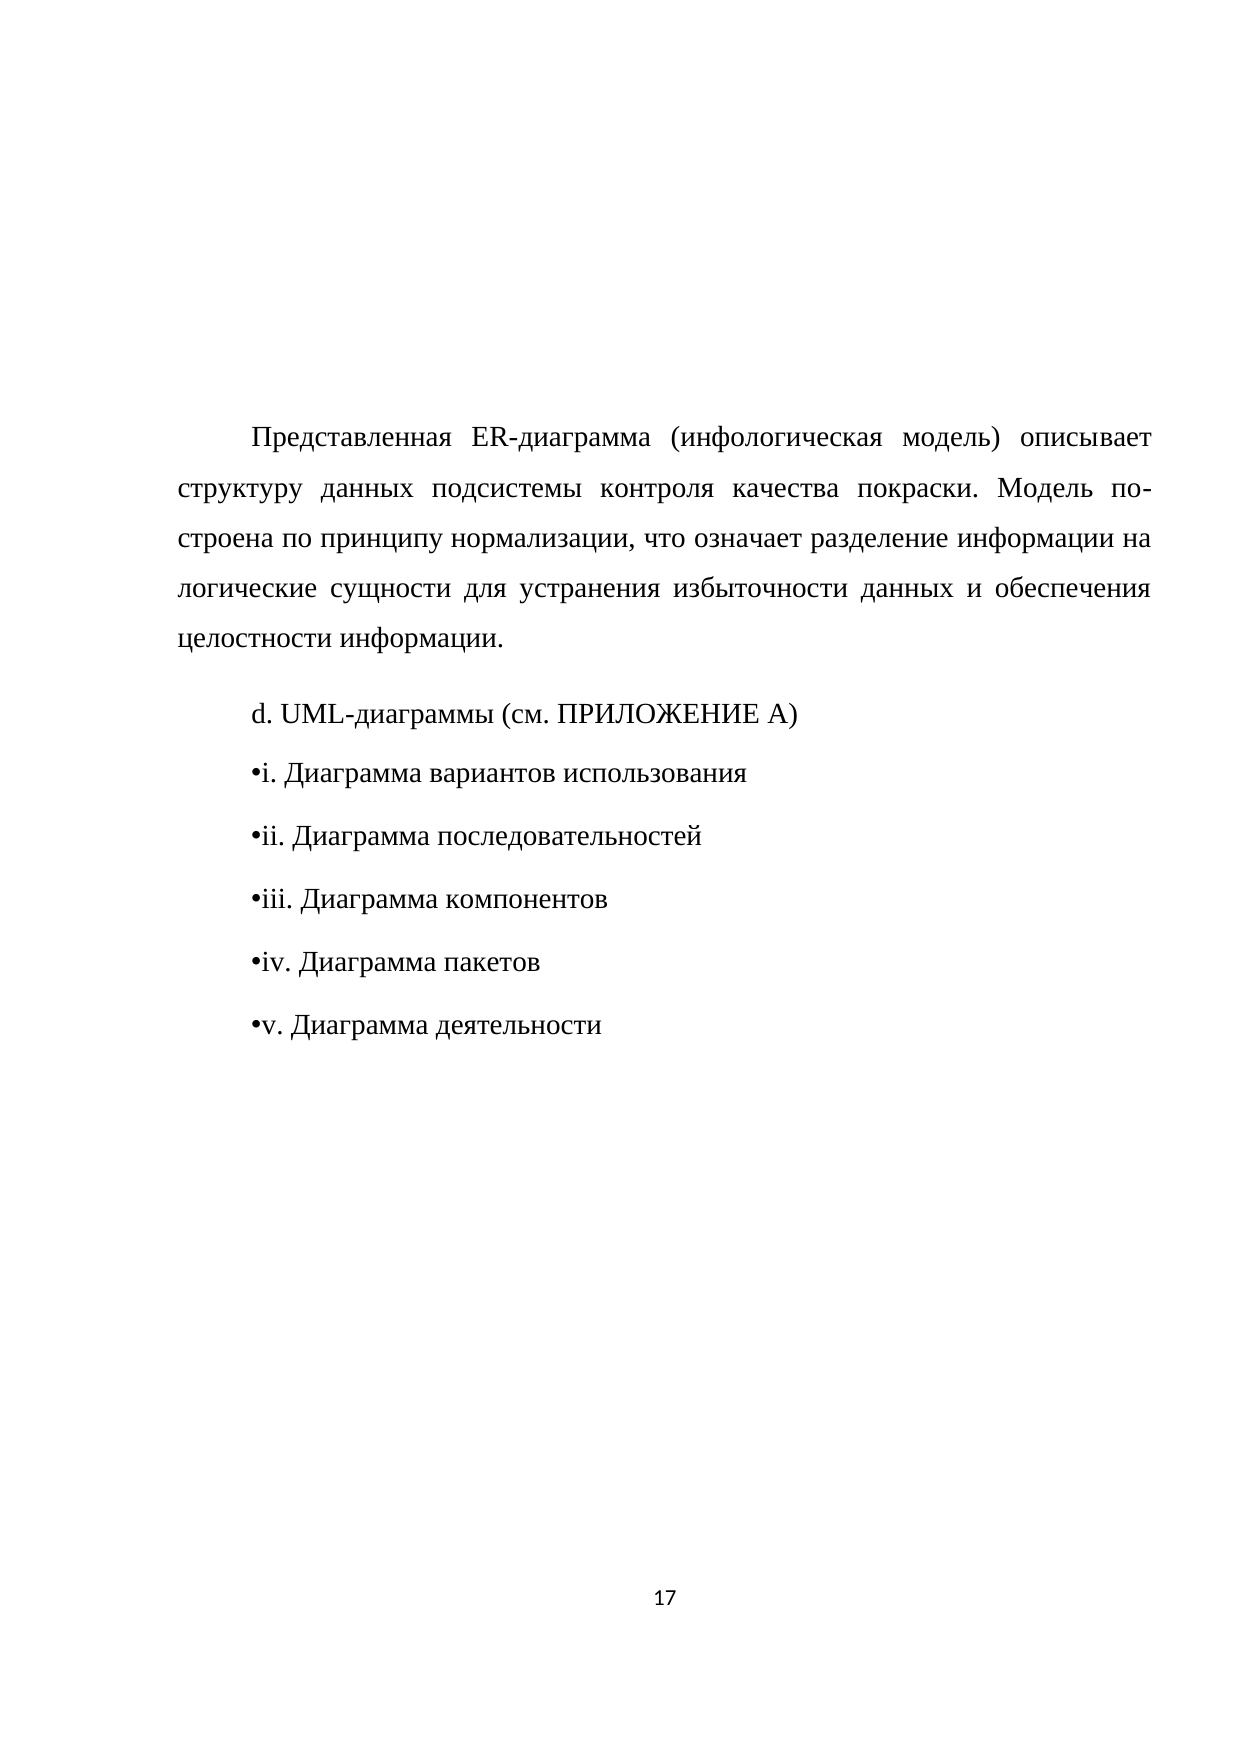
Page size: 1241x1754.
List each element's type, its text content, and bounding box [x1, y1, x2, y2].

list iii. Диаграмма компонентов [177, 881, 1152, 915]
list i. Диаграмма вариантов использования [177, 755, 1152, 789]
list ii. Диаграмма последовательностей [177, 818, 1152, 852]
text Представленная ER-диаграмма (инфологическая модель) описы­вает структу­ру данных подсистемы контроля качества покраски. Модель по­строена по принципу нормализации, что означает разделение информации на логические сущности для устранения избыточности данных и обеспечения целостности информации. [177, 419, 1152, 654]
list iv. Диаграмма пакетов [177, 944, 1152, 978]
text d. UML-диаграммы (см. ПРИЛОЖЕНИЕ А) [177, 696, 1152, 729]
list v. Диаграмма деятельности [177, 1007, 1152, 1041]
